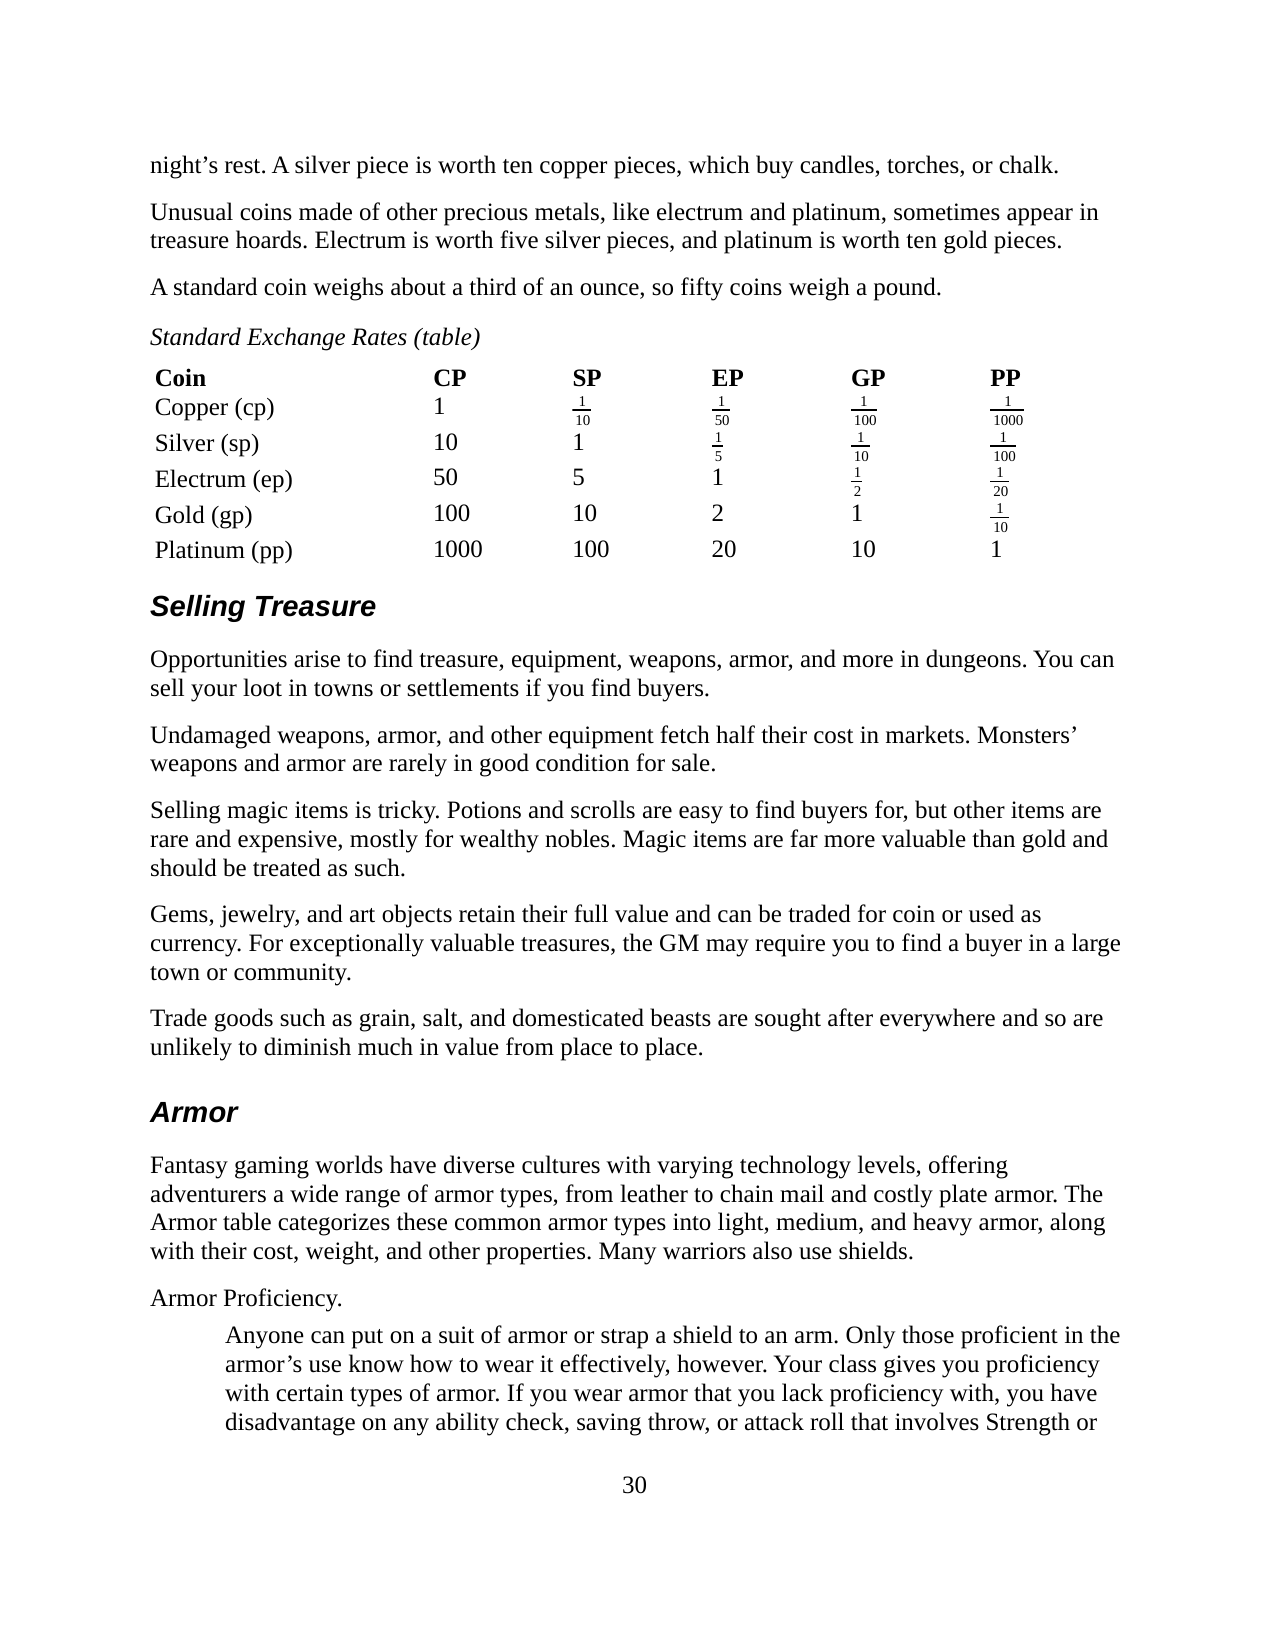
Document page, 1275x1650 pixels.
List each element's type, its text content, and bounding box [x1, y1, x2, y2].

table_cell [846, 428, 986, 464]
table_cell [429, 536, 568, 564]
text Armor Proficiency. [150, 1283, 1125, 1312]
table_cell [429, 392, 568, 428]
table_cell [429, 464, 568, 500]
table_cell Silver (sp) [150, 428, 428, 464]
text Standard Exchange Rates (table) [150, 322, 1125, 351]
subtitle Armor [150, 1095, 1125, 1128]
table_cell [707, 536, 846, 564]
subtitle Selling Treasure [150, 589, 1125, 623]
table_cell [707, 428, 846, 464]
table_cell [846, 536, 986, 564]
table_cell [568, 428, 707, 464]
table_header Coin [150, 364, 428, 392]
text Undamaged weapons, armor, and other equipment fetch half their cost in markets. Monsters’ weapons and armor are rarely in good condition for sale. [150, 720, 1125, 777]
text Opportunities arise to find treasure, equipment, weapons, armor, and more in dungeons. You can sell your loot in towns or settlements if you find buyers. [150, 644, 1125, 702]
table_cell [707, 500, 846, 536]
table_cell Copper (cp) [150, 392, 428, 428]
table_cell [568, 464, 707, 500]
table_header EP [707, 364, 846, 392]
table_cell Platinum (pp) [150, 536, 428, 564]
table_cell [568, 500, 707, 536]
table_cell Gold (gp) [150, 500, 428, 536]
table_cell [986, 464, 1125, 500]
table_cell [986, 500, 1125, 536]
table_header GP [846, 364, 986, 392]
text Anyone can put on a suit of armor or strap a shield to an arm. Only those proficient in the armor’s use know how to wear it effectively, however. Your class gives you proficiency with certain types of armor. If you wear armor that you lack proficiency with, you have disadvantage on any ability check, saving throw, or attack roll that involves Strength or [225, 1321, 1125, 1436]
text night’s rest. A silver piece is worth ten copper pieces, which buy candles, torches, or chalk. [150, 150, 1125, 179]
table_header SP [568, 364, 707, 392]
table_header PP [986, 364, 1125, 392]
table_cell [846, 464, 986, 500]
table_cell [846, 392, 986, 428]
table_cell [986, 428, 1125, 464]
table_cell [846, 500, 986, 536]
table_cell Electrum (ep) [150, 464, 428, 500]
text Trade goods such as grain, salt, and domesticated beasts are sought after everywhere and so are unlikely to diminish much in value from place to place. [150, 1003, 1125, 1061]
text Gems, jewelry, and art objects retain their full value and can be traded for coin or used as currency. For exceptionally valuable treasures, the GM may require you to find a buyer in a large town or community. [150, 899, 1125, 986]
table_cell [568, 392, 707, 428]
table_cell [986, 536, 1125, 564]
table_cell [568, 536, 707, 564]
table_header CP [429, 364, 568, 392]
text A standard coin weighs about a third of an ounce, so fifty coins weigh a pound. [150, 272, 1125, 301]
text Fantasy gaming worlds have diverse cultures with varying technology levels, offering adventurers a wide range of armor types, from leather to chain mail and costly plate armor. The Armor table categorizes these common armor types into light, medium, and heavy armor, along with their cost, weight, and other properties. Many warriors also use shields. [150, 1150, 1125, 1265]
table_cell [429, 500, 568, 536]
text Unusual coins made of other precious metals, like electrum and platinum, sometimes appear in treasure hoards. Electrum is worth five silver pieces, and platinum is worth ten gold pieces. [150, 197, 1125, 254]
table_cell [429, 428, 568, 464]
table_cell [707, 392, 846, 428]
table_cell [707, 464, 846, 500]
table_cell [986, 392, 1125, 428]
text Selling magic items is tricky. Potions and scrolls are easy to find buyers for, but other items are rare and expensive, mostly for wealthy nobles. Magic items are far more valuable than gold and should be treated as such. [150, 795, 1125, 881]
